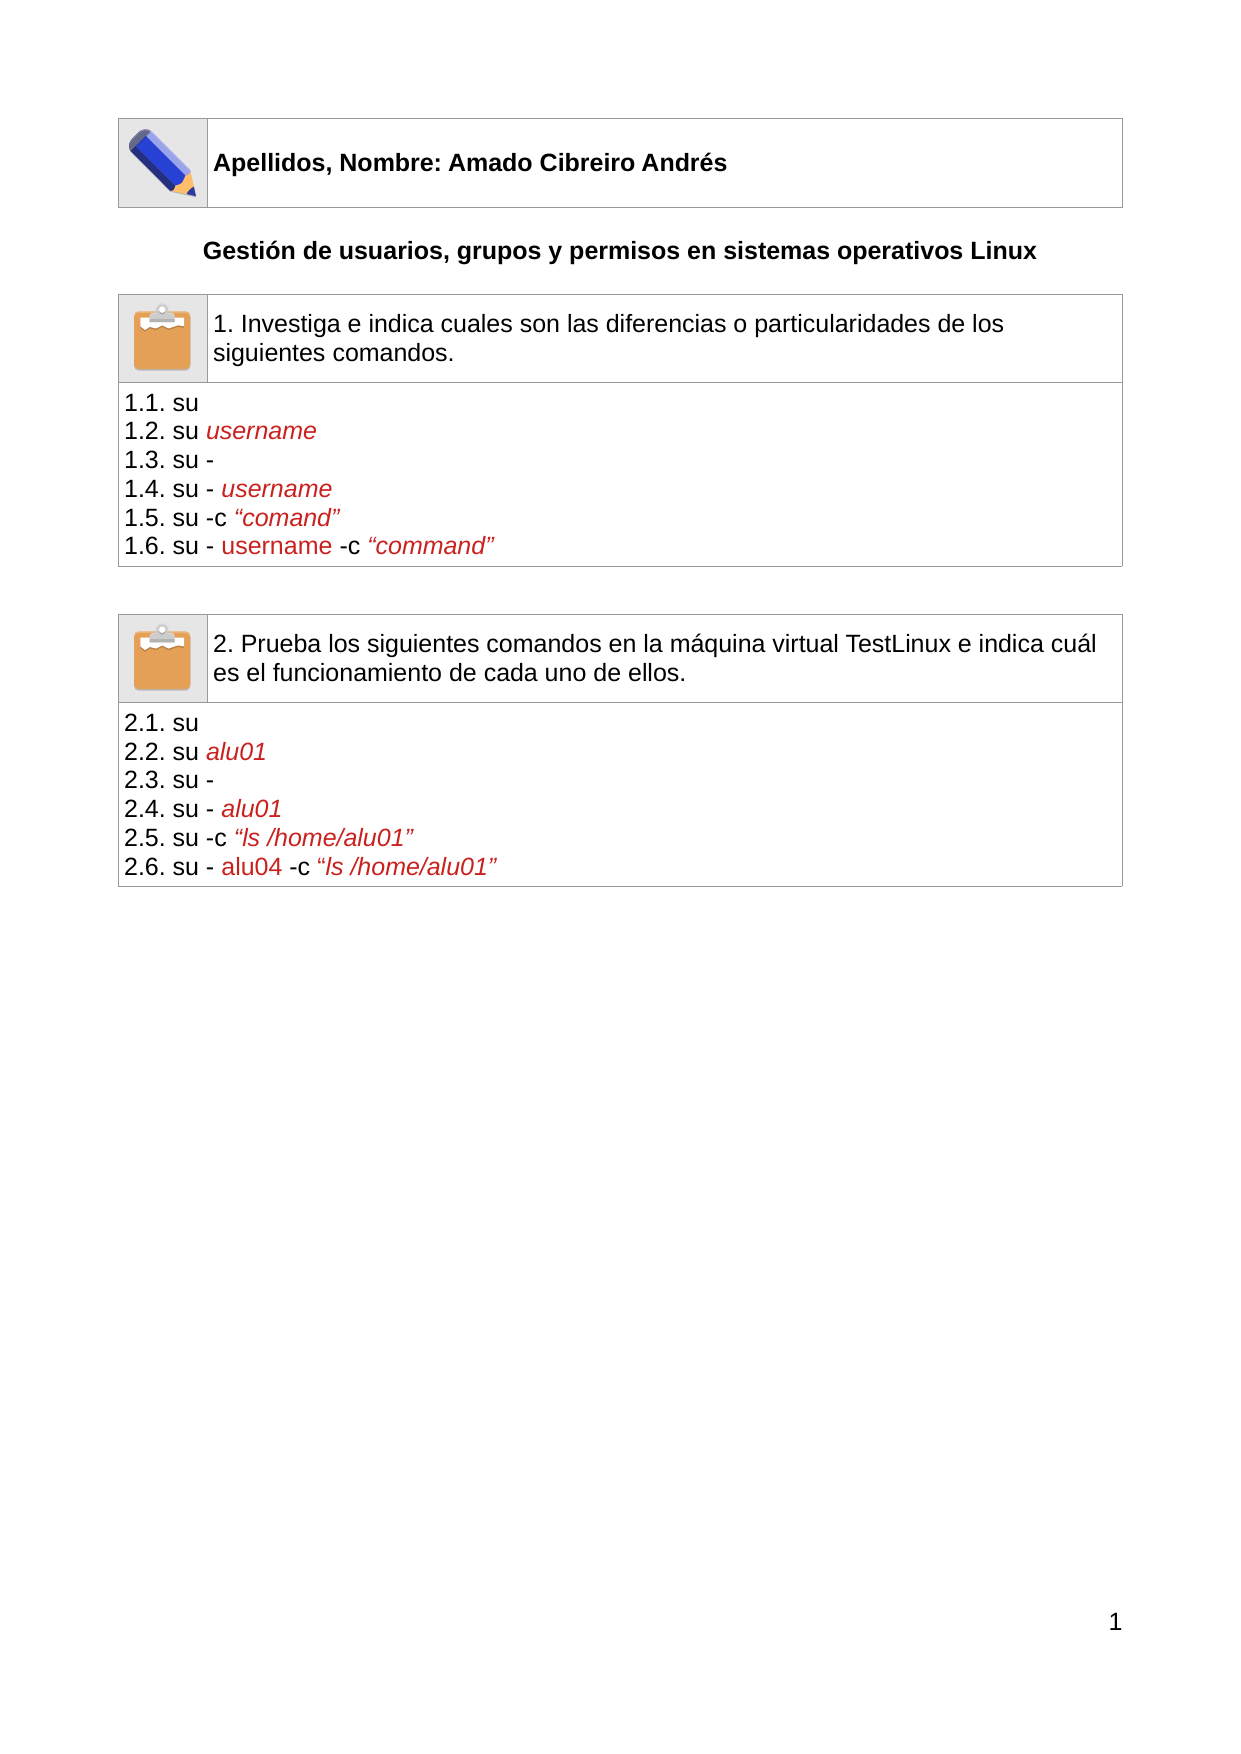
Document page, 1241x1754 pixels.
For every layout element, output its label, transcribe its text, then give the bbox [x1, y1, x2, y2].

table_cell 2.1. su 2.2. su alu01 2.3. su - 2.4. su - alu01 2.5. su -c “ls /home/alu01” 2.6. su - alu04 -c “ls /home/alu01” [119, 703, 1122, 886]
table_header [119, 295, 207, 382]
table_header 1. Investiga e indica cuales son las diferencias o particularidades de los siguientes comandos. [208, 295, 1122, 382]
table_header [119, 615, 207, 702]
table_header Apellidos, Nombre: Amado Cibreiro Andrés [208, 119, 1122, 207]
table_header 2. Prueba los siguientes comandos en la máquina virtual TestLinux e indica cuál es el funcionamiento de cada uno de ellos. [208, 615, 1122, 702]
text Gestión de usuarios, grupos y permisos en sistemas operativos Linux [118, 236, 1122, 265]
table_cell 1.1. su 1.2. su username 1.3. su - 1.4. su - username 1.5. su -c “comand” 1.6. su - username -c “command” [119, 383, 1122, 566]
table_header [119, 119, 207, 207]
